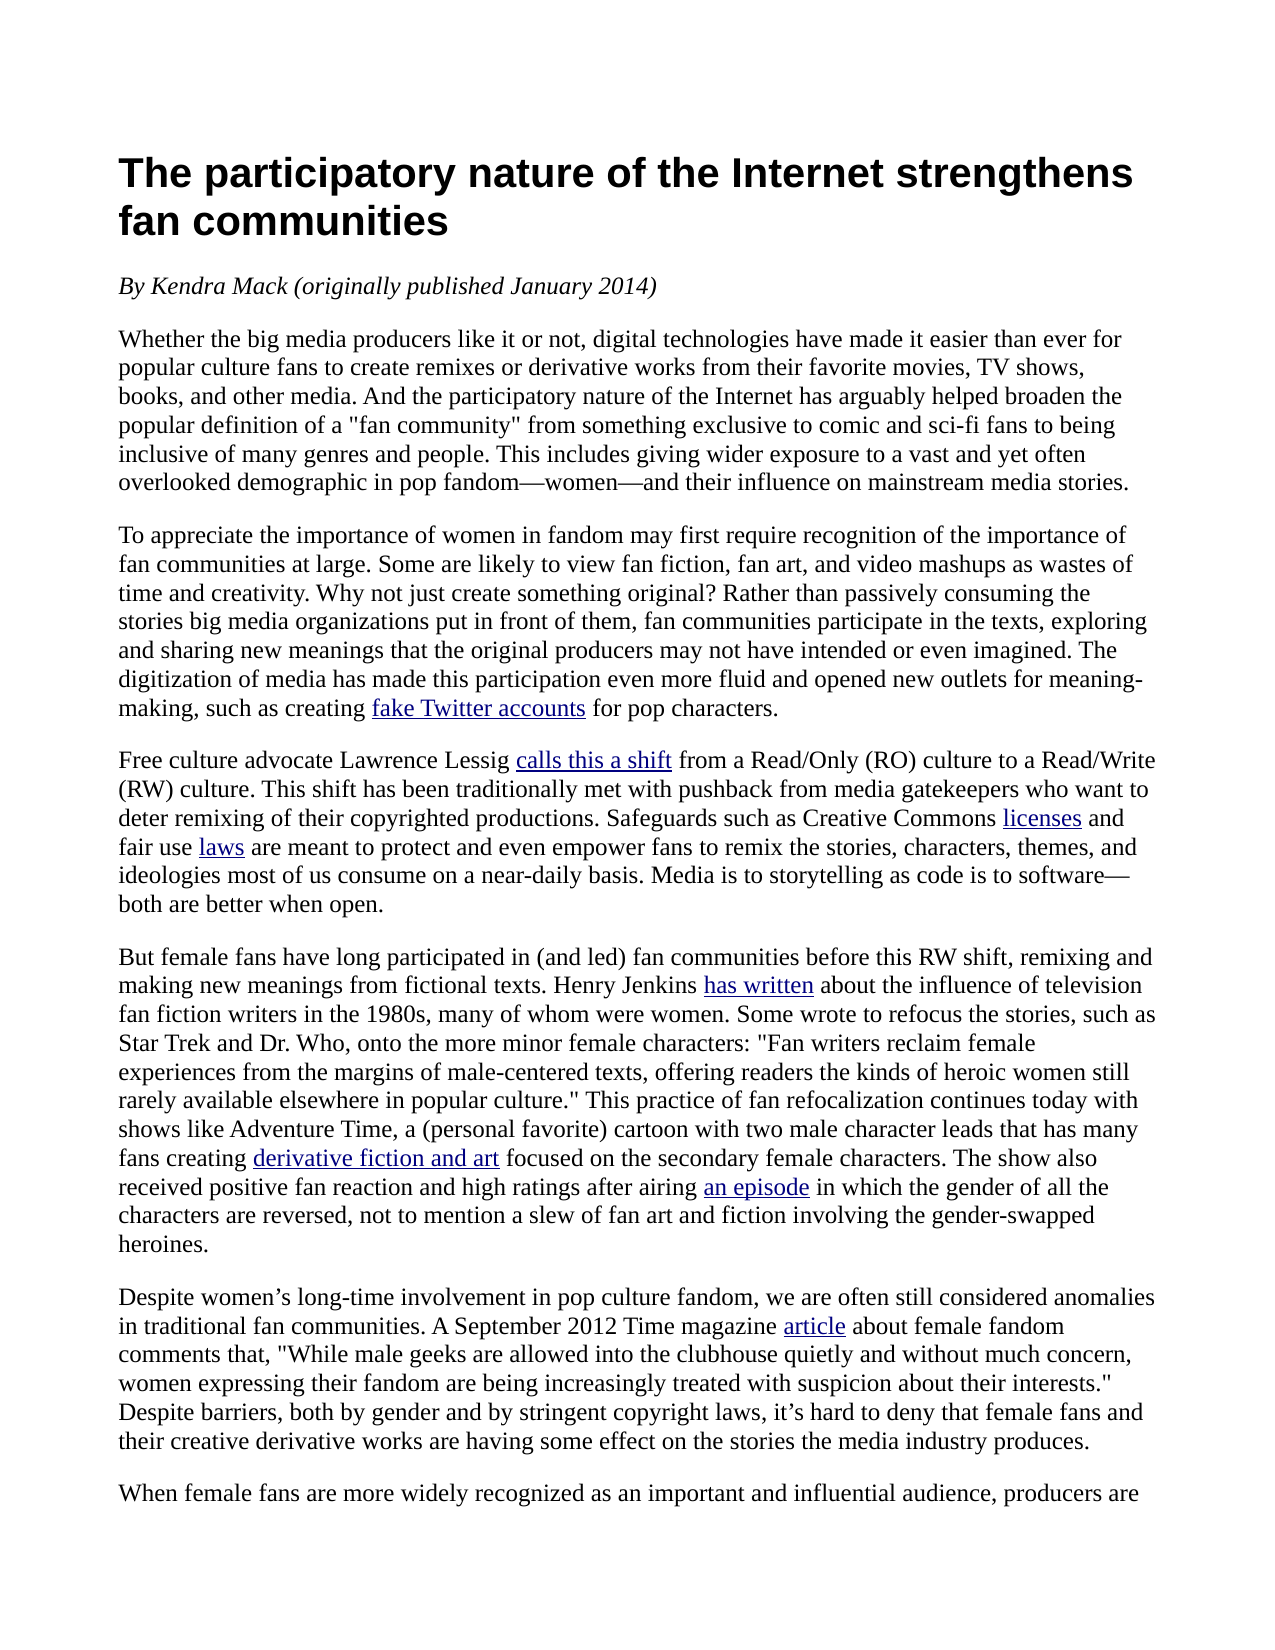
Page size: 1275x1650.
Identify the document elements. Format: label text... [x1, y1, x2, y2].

text Free culture advocate Lawrence Lessig calls this a shift from a Read/Only (RO) culture to a Read/Write (RW) culture. This shift has been traditionally met with pushback from media gatekeepers who want to deter remixing of their copyrighted productions. Safeguards such as Creative Commons licenses and fair use laws are meant to protect and even empower fans to remix the stories, characters, themes, and ideologies most of us consume on a near-daily basis. Media is to storytelling as code is to software—both are better when open. [118, 745, 1157, 918]
text To appreciate the importance of women in fandom may first require recognition of the importance of fan communities at large. Some are likely to view fan fiction, fan art, and video mashups as wastes of time and creativity. Why not just create something original? Rather than passively consuming the stories big media organizations put in front of them, fan communities participate in the texts, exploring and sharing new meanings that the original producers may not have intended or even imagined. The digitization of media has made this participation even more fluid and opened new outlets for meaning-making, such as creating fake Twitter accounts for pop characters. [118, 520, 1157, 721]
subtitle The participatory nature of the Internet strengthens fan communities [118, 148, 1157, 244]
text By Kendra Mack (originally published January 2014) [118, 271, 1157, 300]
text Despite women’s long-time involvement in pop culture fandom, we are often still considered anomalies in traditional fan communities. A September 2012 Time magazine article about female fandom comments that, "While male geeks are allowed into the clubhouse quietly and without much concern, women expressing their fandom are being increasingly treated with suspicion about their interests." Despite barriers, both by gender and by stringent copyright laws, it’s hard to deny that female fans and their creative derivative works are having some effect on the stories the media industry produces. [118, 1282, 1157, 1454]
text Whether the big media producers like it or not, digital technologies have made it easier than ever for popular culture fans to create remixes or derivative works from their favorite movies, TV shows, books, and other media. And the participatory nature of the Internet has arguably helped broaden the popular definition of a "fan community" from something exclusive to comic and sci-fi fans to being inclusive of many genres and people. This includes giving wider exposure to a vast and yet often overlooked demographic in pop fandom—women—and their influence on mainstream media stories. [118, 324, 1157, 496]
text When female fans are more widely recognized as an important and influential audience, producers are [118, 1478, 1157, 1507]
text But female fans have long participated in (and led) fan communities before this RW shift, remixing and making new meanings from fictional texts. Henry Jenkins has written about the influence of television fan fiction writers in the 1980s, many of whom were women. Some wrote to refocus the stories, such as Star Trek and Dr. Who, onto the more minor female characters: "Fan writers reclaim female experiences from the margins of male-centered texts, offering readers the kinds of heroic women still rarely available elsewhere in popular culture." This practice of fan refocalization continues today with shows like Adventure Time, a (personal favorite) cartoon with two male character leads that has many fans creating derivative fiction and art focused on the secondary female characters. The show also received positive fan reaction and high ratings after airing an episode in which the gender of all the characters are reversed, not to mention a slew of fan art and fiction involving the gender-swapped heroines. [118, 942, 1157, 1258]
